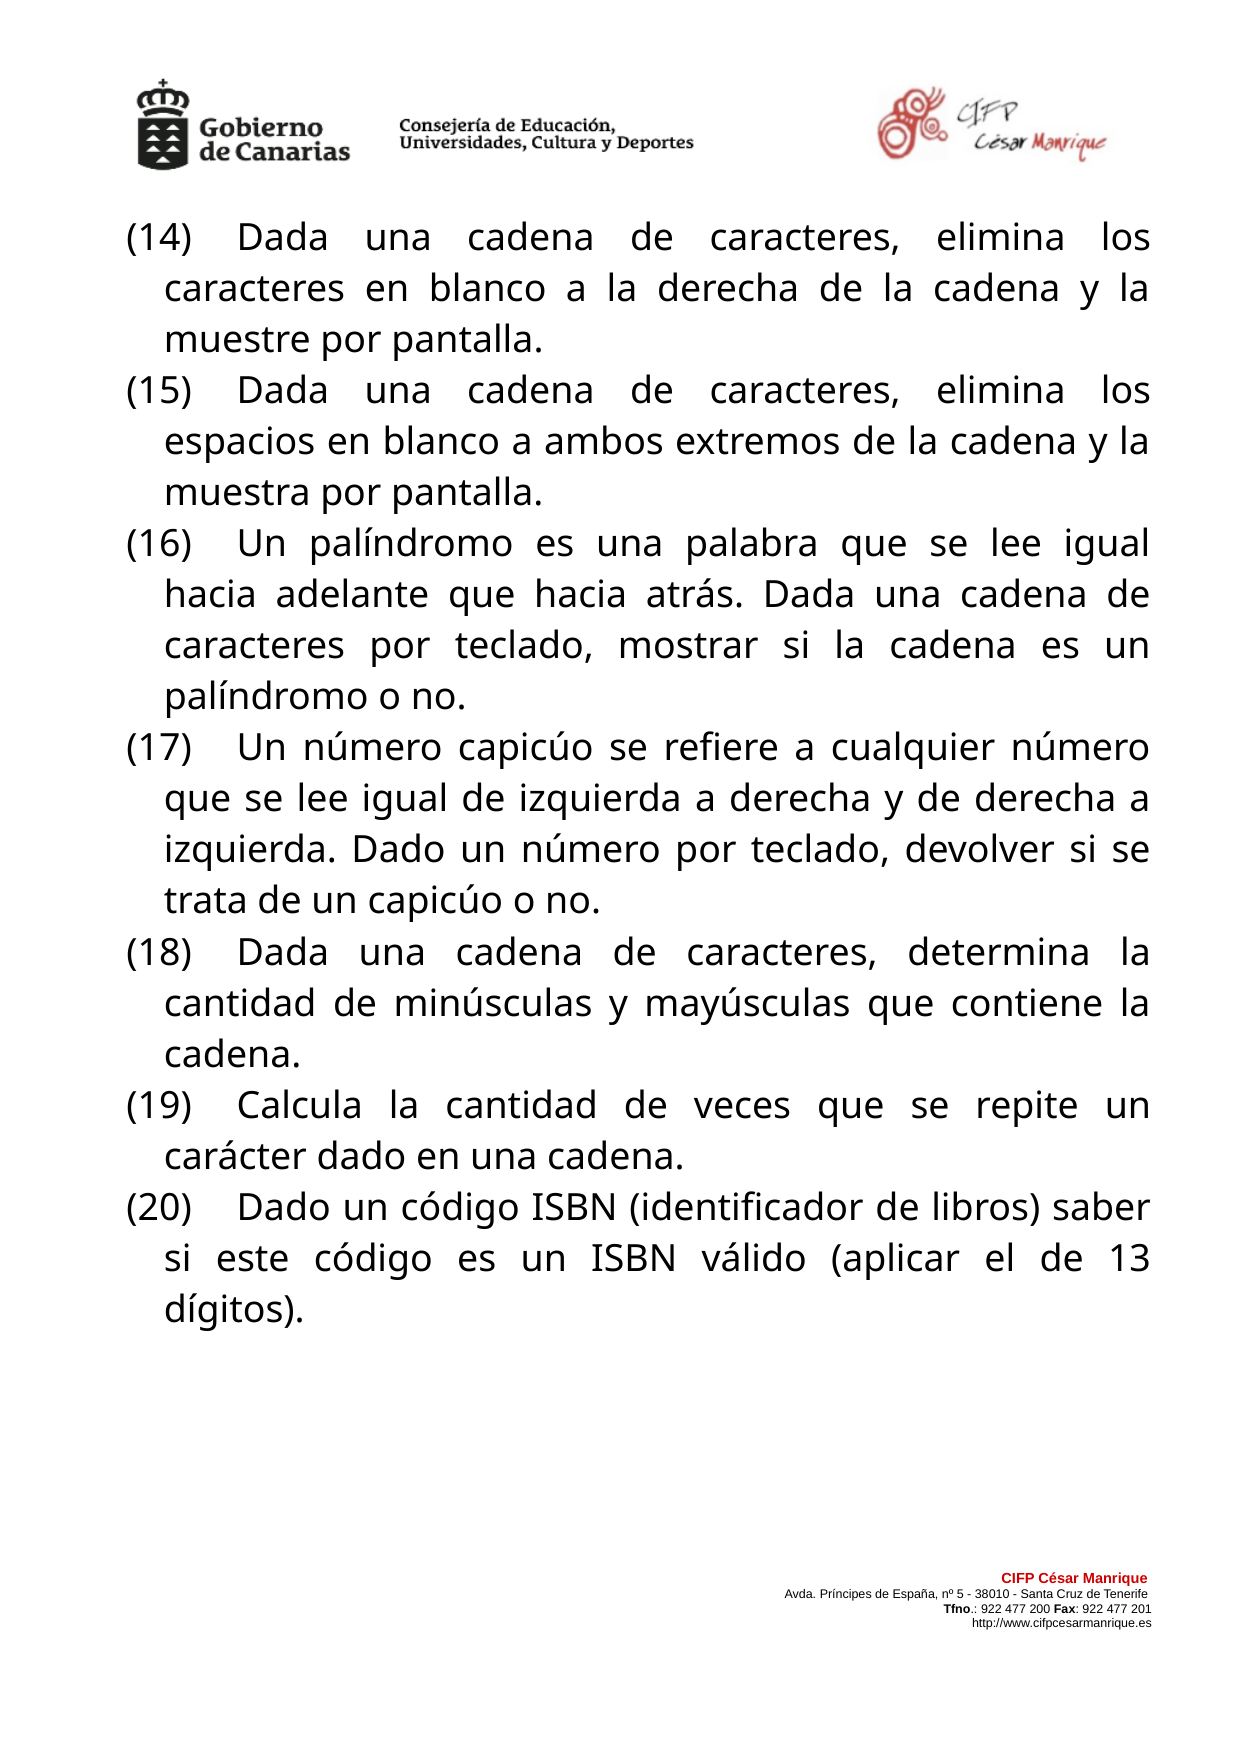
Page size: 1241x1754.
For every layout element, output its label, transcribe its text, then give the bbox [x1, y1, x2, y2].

list Un palíndromo es una palabra que se lee igual hacia adelante que hacia atrás. Dada una cadena de caracteres por teclado, mostrar si la cadena es un palíndromo o no. [126, 516, 1152, 721]
list Dada una cadena de caracteres, elimina los espacios en blanco a ambos extremos de la cadena y la muestra por pantalla. [126, 363, 1152, 516]
list Un número capicúo se refiere a cualquier número que se lee igual de izquierda a derecha y de derecha a izquierda. Dado un número por teclado, devolver si se trata de un capicúo o no. [126, 721, 1152, 925]
list Dado un código ISBN (identificador de libros) saber si este código es un ISBN válido (aplicar el de 13 dígitos). [126, 1180, 1152, 1333]
picture [114, 75, 1118, 180]
list Calcula la cantidad de veces que se repite un carácter dado en una cadena. [126, 1078, 1152, 1180]
list Dada una cadena de caracteres, determina la cantidad de minúsculas y mayúsculas que contiene la cadena. [126, 925, 1152, 1078]
list Dada una cadena de caracteres, elimina los caracteres en blanco a la derecha de la cadena y la muestre por pantalla. [126, 210, 1152, 363]
